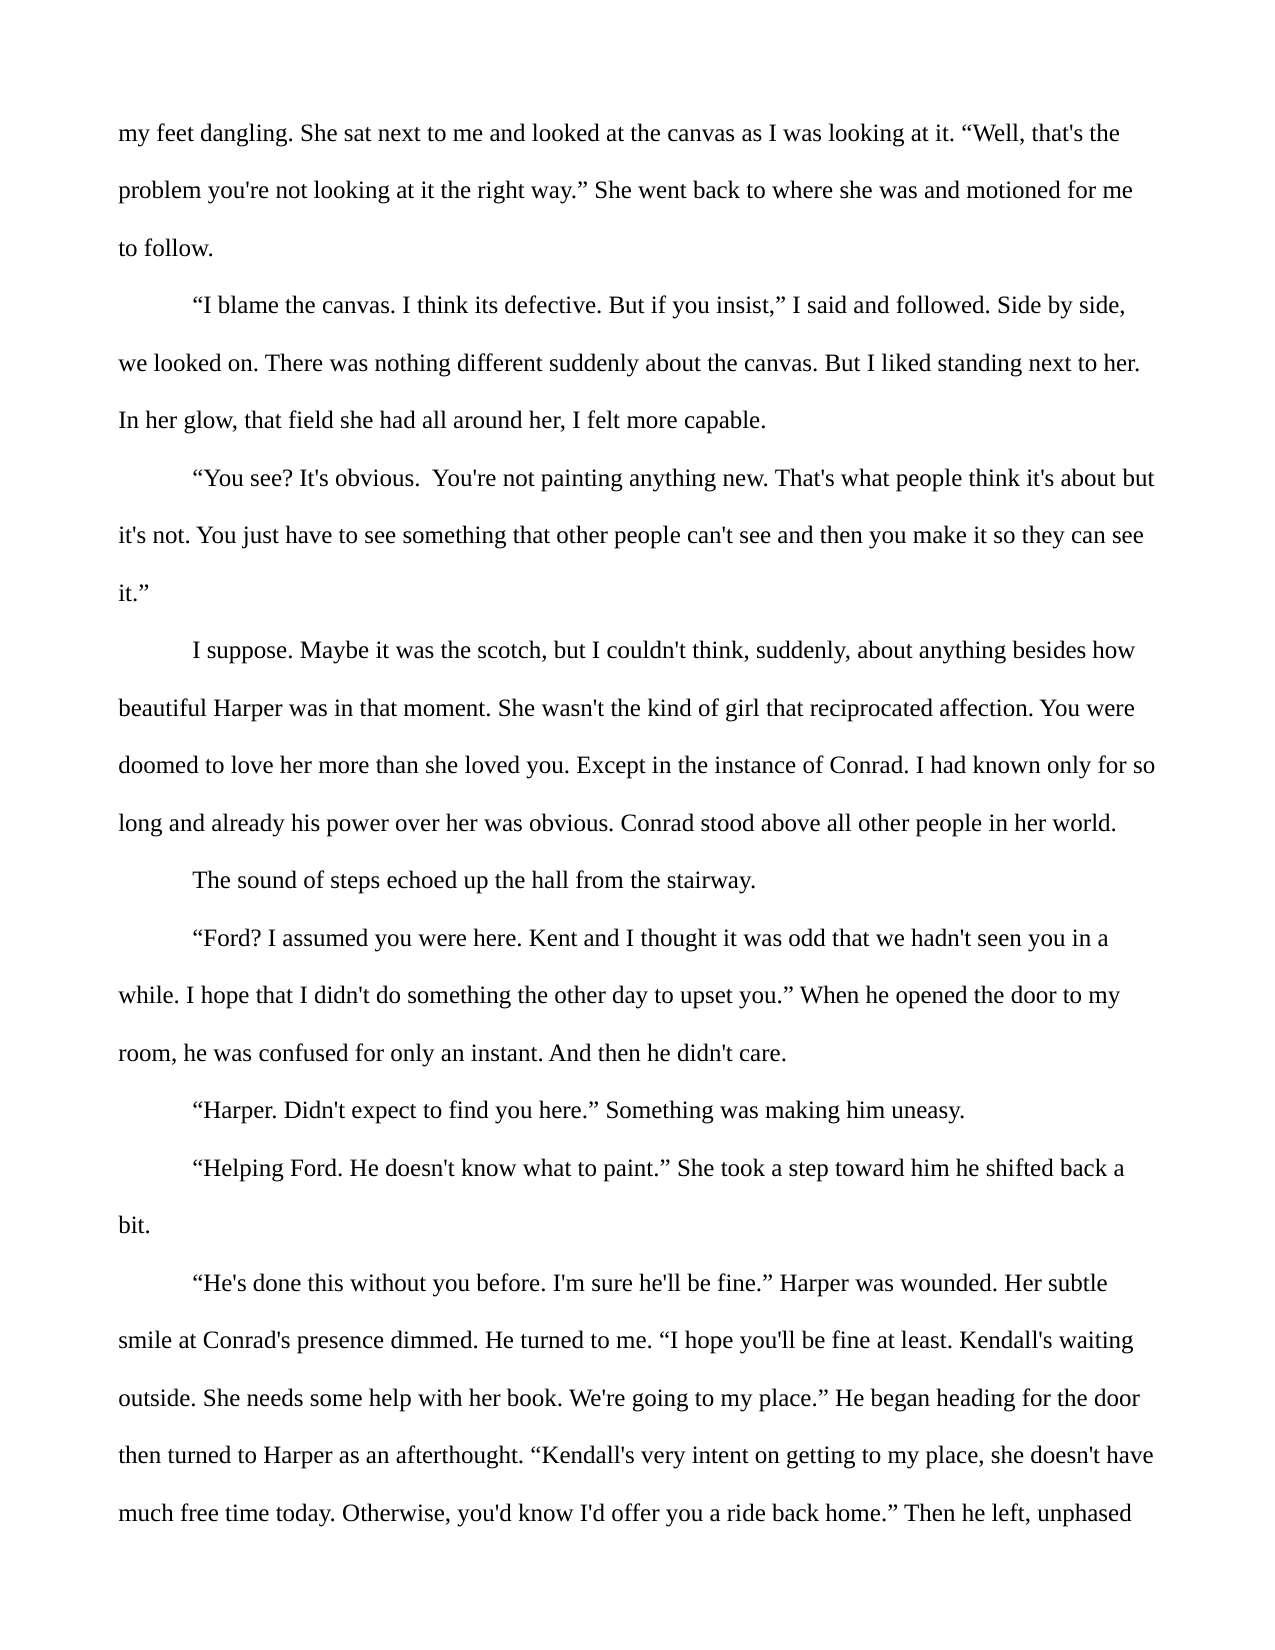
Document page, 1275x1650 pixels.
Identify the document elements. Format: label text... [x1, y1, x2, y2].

text “He's done this without you before. I'm sure he'll be fine.” Harper was wounded. Her subtle smile at Conrad's presence dimmed. He turned to me. “I hope you'll be fine at least. Kendall's waiting outside. She needs some help with her book. We're going to my place.” He began heading for the door then turned to Harper as an afterthought. “Kendall's very intent on getting to my place, she doesn't have much free time today. Otherwise, you'd know I'd offer you a ride back home.” Then he left, unphased [118, 1268, 1157, 1527]
text I suppose. Maybe it was the scotch, but I couldn't think, suddenly, about anything besides how beautiful Harper was in that moment. She wasn't the kind of girl that reciprocated affection. You were doomed to love her more than she loved you. Except in the instance of Conrad. I had known only for so long and already his power over her was obvious. Conrad stood above all other people in her world. [118, 636, 1157, 837]
text “Harper. Didn't expect to find you here.” Something was making him uneasy. [118, 1096, 1157, 1124]
text “Helping Ford. He doesn't know what to paint.” She took a step toward him he shifted back a bit. [118, 1153, 1157, 1239]
text my feet dangling. She sat next to me and looked at the canvas as I was looking at it. “Well, that's the problem you're not looking at it the right way.” She went back to where she was and motioned for me to follow. [118, 118, 1157, 262]
text “Ford? I assumed you were here. Kent and I thought it was odd that we hadn't seen you in a while. I hope that I didn't do something the other day to upset you.” When he opened the door to my room, he was confused for only an instant. And then he didn't care. [118, 923, 1157, 1067]
text “You see? It's obvious. You're not painting anything new. That's what people think it's about but it's not. You just have to see something that other people can't see and then you make it so they can see it.” [118, 463, 1157, 607]
text The sound of steps echoed up the hall from the stairway. [118, 866, 1157, 894]
text “I blame the canvas. I think its defective. But if you insist,” I said and followed. Side by side, we looked on. There was nothing different suddenly about the canvas. But I liked standing next to her. In her glow, that field she had all around her, I felt more capable. [118, 291, 1157, 434]
